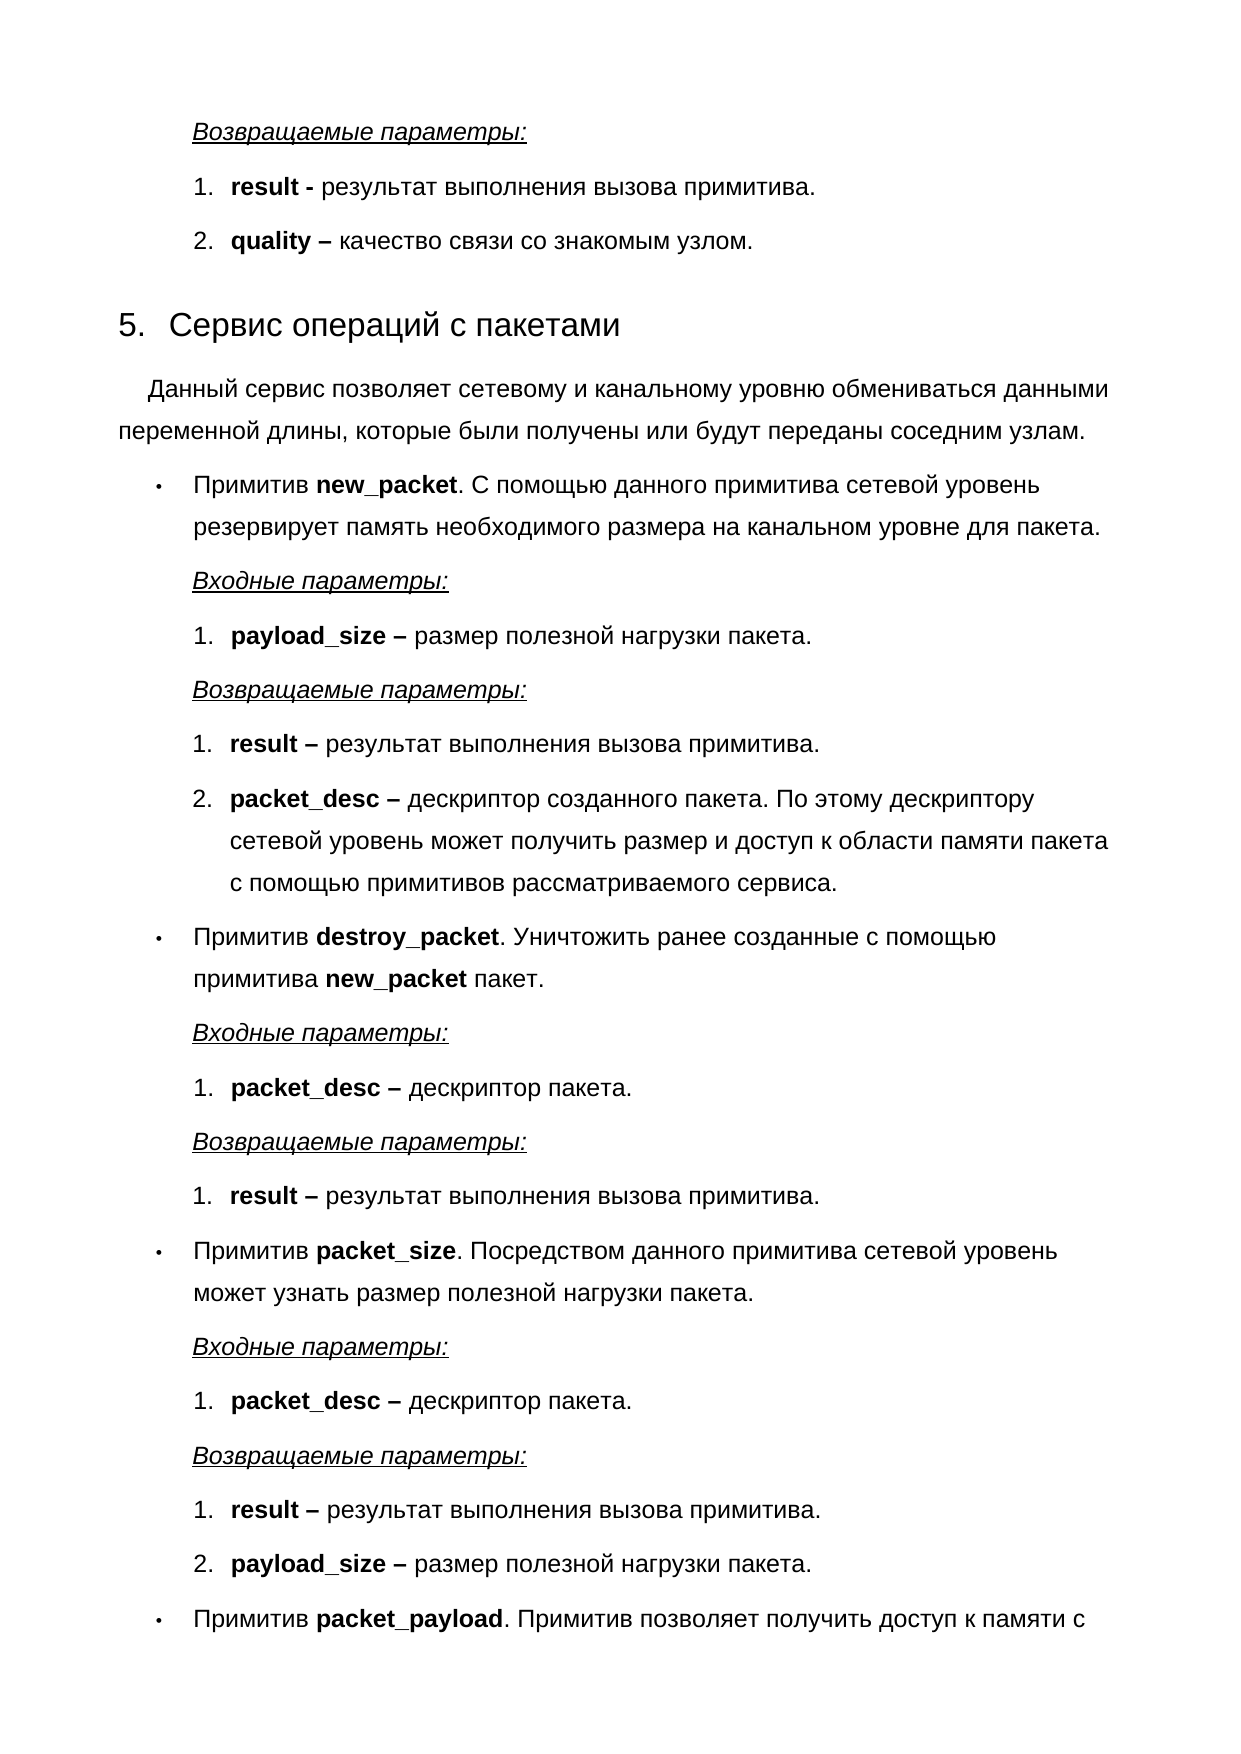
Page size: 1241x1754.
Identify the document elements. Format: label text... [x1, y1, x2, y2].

list Примитив destroy_packet. Уничтожить ранее созданные с помощью примитива new_packet пакет. [156, 923, 1122, 993]
text Входные параметры: [118, 1019, 1122, 1047]
list result - результат выполнения вызова примитива. [193, 172, 1122, 200]
list payload_size – размер полезной нагрузки пакета. [193, 622, 1122, 649]
list result – результат выполнения вызова примитива. [192, 1182, 1122, 1210]
list packet_desc – дескриптор пакета. [193, 1073, 1122, 1101]
list payload_size – размер полезной нагрузки пакета. [193, 1550, 1122, 1578]
text Возвращаемые параметры: [118, 1442, 1122, 1469]
list Примитив packet_size. Посредством данного примитива сетевой уровень может узнать размер полезной нагрузки пакета. [156, 1237, 1122, 1306]
text Входные параметры: [118, 1333, 1122, 1361]
list result – результат выполнения вызова примитива. [192, 730, 1122, 758]
text Возвращаемые параметры: [118, 118, 1122, 146]
list packet_desc – дескриптор созданного пакета. По этому дескриптору сетевой уровень может получить размер и доступ к области памяти пакета с помощью примитивов рассматриваемого сервиса. [192, 785, 1122, 896]
text Входные параметры: [118, 567, 1122, 595]
text Возвращаемые параметры: [118, 676, 1122, 704]
list quality – качество связи со знакомым узлом. [193, 227, 1122, 255]
list result – результат выполнения вызова примитива. [193, 1496, 1122, 1524]
subtitle Сервис операций с пакетами [118, 306, 1122, 343]
text Данный сервис позволяет сетевому и канальному уровню обмениваться данными переменной длины, которые были получены или будут переданы соседним узлам. [118, 375, 1122, 444]
list packet_desc – дескриптор пакета. [193, 1387, 1122, 1415]
list Примитив new_packet. С помощью данного примитива сетевой уровень резервирует память необходимого размера на канальном уровне для пакета. [156, 471, 1122, 541]
text Возвращаемые параметры: [118, 1128, 1122, 1156]
list Примитив packet_payload. Примитив позволяет получить доступ к памяти с [156, 1605, 1122, 1633]
